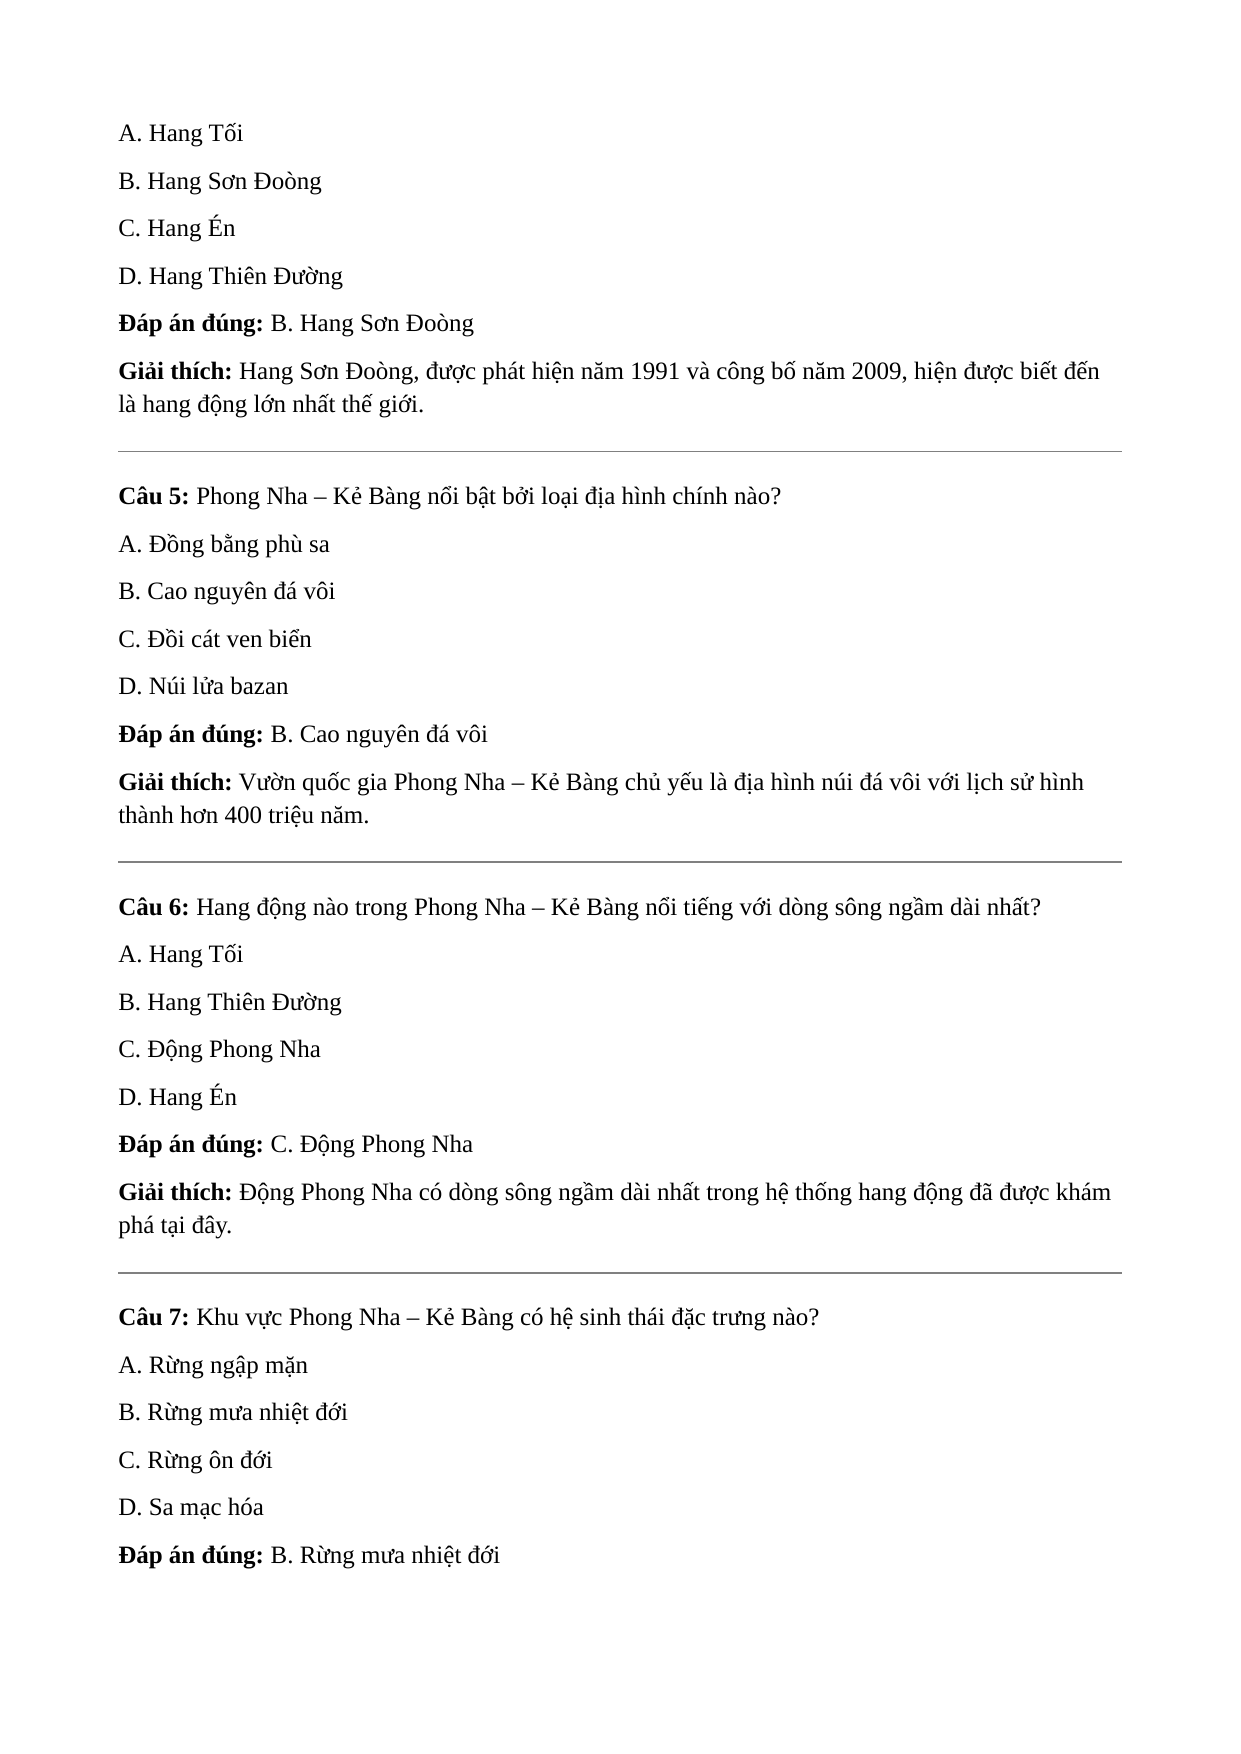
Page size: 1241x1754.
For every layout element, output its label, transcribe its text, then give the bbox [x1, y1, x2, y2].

text B. Rừng mưa nhiệt đới [118, 1397, 1122, 1426]
text B. Hang Thiên Đường [118, 987, 1122, 1016]
text D. Sa mạc hóa [118, 1492, 1122, 1521]
text B. Cao nguyên đá vôi [118, 576, 1122, 605]
text Giải thích: Vườn quốc gia Phong Nha – Kẻ Bàng chủ yếu là địa hình núi đá vôi với lịch sử hình thành hơn 400 triệu năm. [118, 767, 1122, 828]
text A. Rừng ngập mặn [118, 1350, 1122, 1378]
text A. Hang Tối [118, 939, 1122, 968]
text Câu 5: Phong Nha – Kẻ Bàng nổi bật bởi loại địa hình chính nào? [118, 481, 1122, 510]
text C. Động Phong Nha [118, 1034, 1122, 1063]
text C. Hang Én [118, 213, 1122, 242]
text B. Hang Sơn Đoòng [118, 166, 1122, 194]
text D. Núi lửa bazan [118, 671, 1122, 700]
text Giải thích: Hang Sơn Đoòng, được phát hiện năm 1991 và công bố năm 2009, hiện được biết đến là hang động lớn nhất thế giới. [118, 356, 1122, 418]
text Câu 7: Khu vực Phong Nha – Kẻ Bàng có hệ sinh thái đặc trưng nào? [118, 1302, 1122, 1331]
text C. Đồi cát ven biển [118, 624, 1122, 653]
text Câu 6: Hang động nào trong Phong Nha – Kẻ Bàng nổi tiếng với dòng sông ngầm dài nhất? [118, 892, 1122, 920]
text Đáp án đúng: B. Cao nguyên đá vôi [118, 719, 1122, 748]
text D. Hang Én [118, 1082, 1122, 1111]
text Đáp án đúng: B. Rừng mưa nhiệt đới [118, 1540, 1122, 1569]
text Giải thích: Động Phong Nha có dòng sông ngầm dài nhất trong hệ thống hang động đã được khám phá tại đây. [118, 1177, 1122, 1239]
text A. Hang Tối [118, 118, 1122, 147]
text D. Hang Thiên Đường [118, 261, 1122, 290]
text C. Rừng ôn đới [118, 1445, 1122, 1474]
text Đáp án đúng: C. Động Phong Nha [118, 1129, 1122, 1158]
text A. Đồng bằng phù sa [118, 529, 1122, 557]
text Đáp án đúng: B. Hang Sơn Đoòng [118, 308, 1122, 337]
